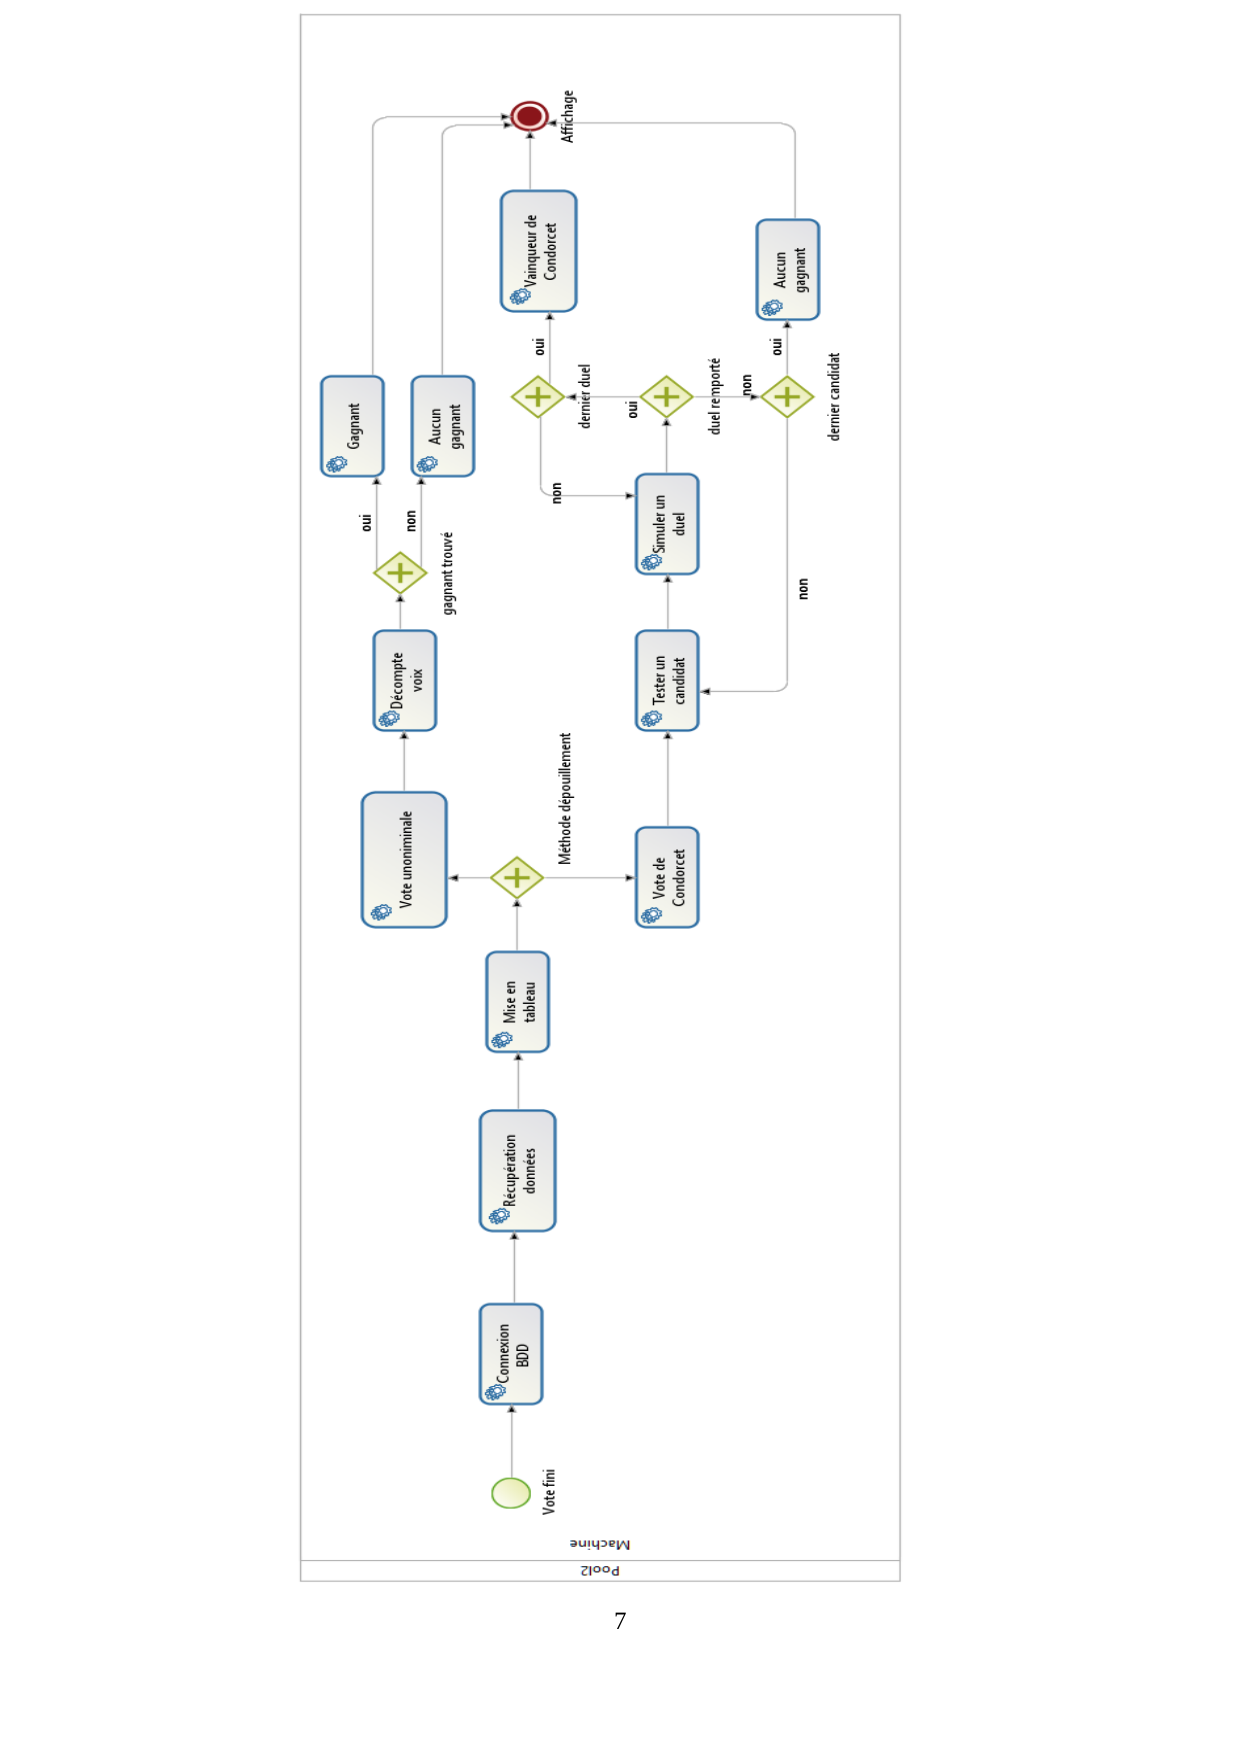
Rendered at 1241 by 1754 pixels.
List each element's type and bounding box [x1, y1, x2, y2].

picture [287, 4, 914, 1592]
